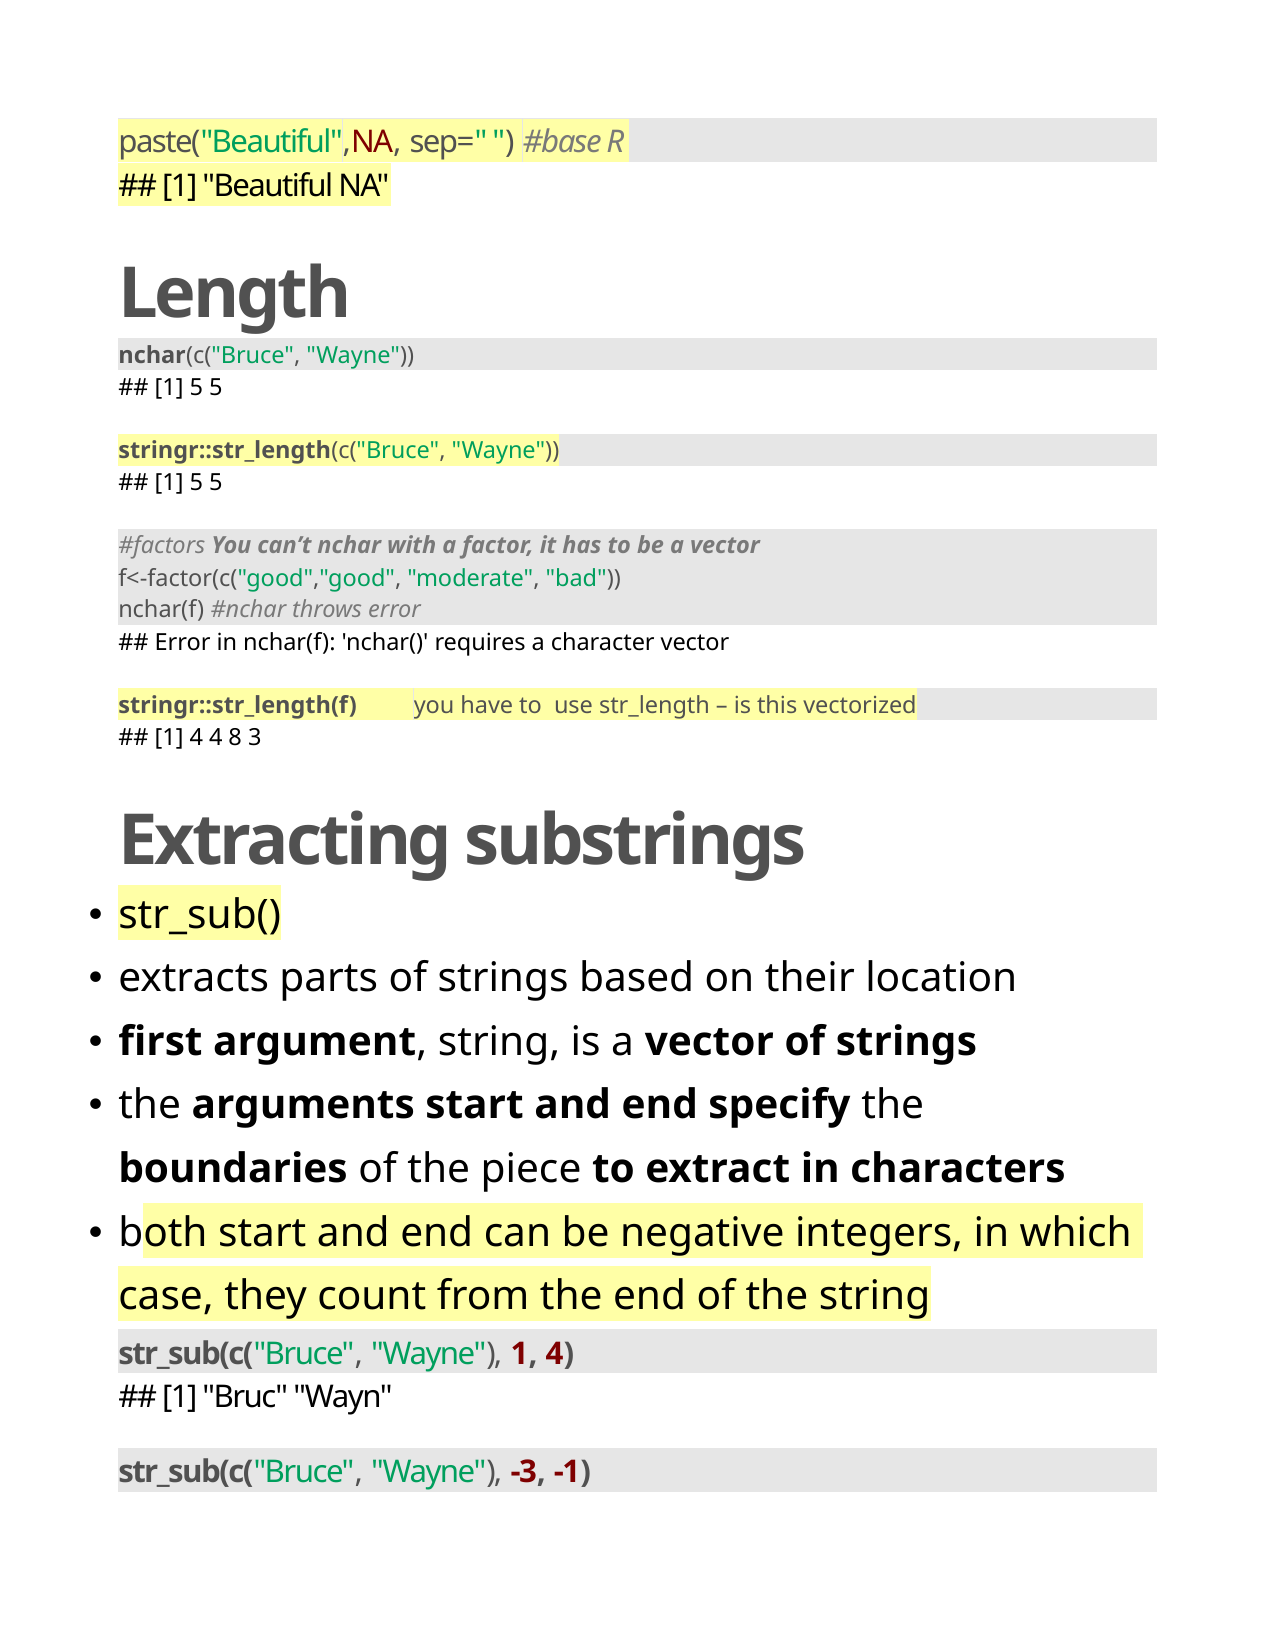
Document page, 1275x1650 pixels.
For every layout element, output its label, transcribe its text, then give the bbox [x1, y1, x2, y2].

text ## Error in nchar(f): 'nchar()' requires a character vector [118, 625, 1157, 657]
list both start and end can be negative integers, in which case, they count from the end of the string [118, 1202, 1157, 1321]
text ## [1] "Beautiful NA" [118, 162, 1157, 206]
text ## [1] 4 4 8 3 [118, 720, 1157, 752]
text str_sub(c("Bruce", "Wayne"), -3, -1) [118, 1448, 1157, 1492]
subtitle Length [118, 237, 1157, 338]
list the arguments start and end specify the boundaries of the piece to extract in characters [118, 1075, 1157, 1194]
text ## [1] 5 5 [118, 370, 1157, 402]
list extracts parts of strings based on their location [118, 948, 1157, 1004]
text ## [1] "Bruc" "Wayn" [118, 1373, 1157, 1417]
text paste("Beautiful",NA, sep=" ") #base R [118, 118, 1157, 162]
list str_sub() [118, 885, 1157, 940]
text stringr::str_length(c("Bruce", "Wayne")) [118, 434, 1157, 466]
text f<-factor(c("good","good", "moderate", "bad")) [118, 561, 1157, 593]
text ## [1] 5 5 [118, 466, 1157, 498]
text nchar(f) #nchar throws error [118, 593, 1157, 625]
text nchar(c("Bruce", "Wayne")) [118, 338, 1157, 370]
subtitle Extracting substrings [118, 783, 1157, 885]
text stringr::str_length(f) you have to use str_length – is this vectorized [118, 688, 1157, 720]
text #factors You can’t nchar with a factor, it has to be a vector [118, 529, 1157, 561]
text str_sub(c("Bruce", "Wayne"), 1, 4) [118, 1329, 1157, 1373]
list first argument, string, is a vector of strings [118, 1012, 1157, 1067]
